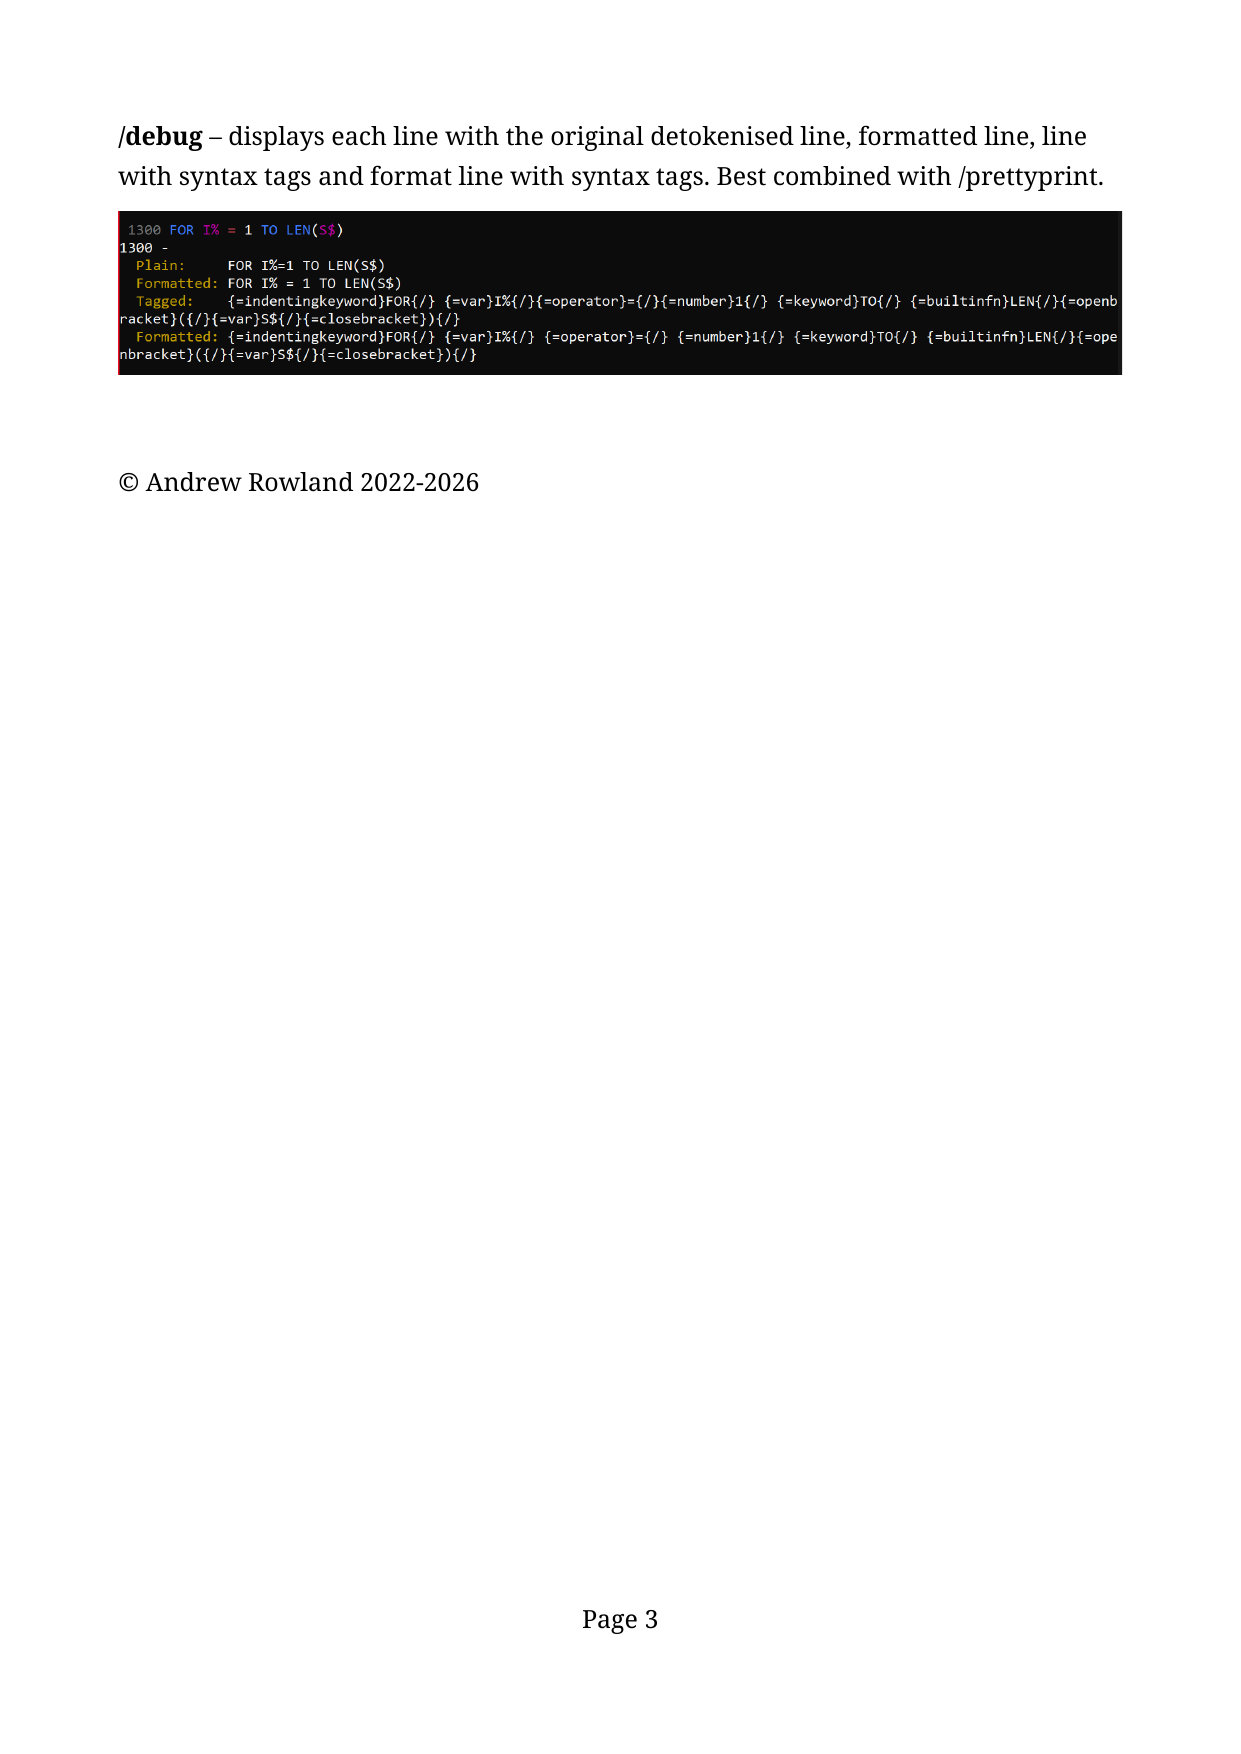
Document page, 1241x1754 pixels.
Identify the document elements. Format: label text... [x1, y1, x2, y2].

picture [118, 211, 1123, 375]
text © Andrew Rowland 2022-2026 [118, 465, 1122, 499]
text /debug – displays each line with the original detokenised line, formatted line, line with syntax tags and format line with syntax tags. Best combined with /prettyprint. [118, 118, 1122, 193]
